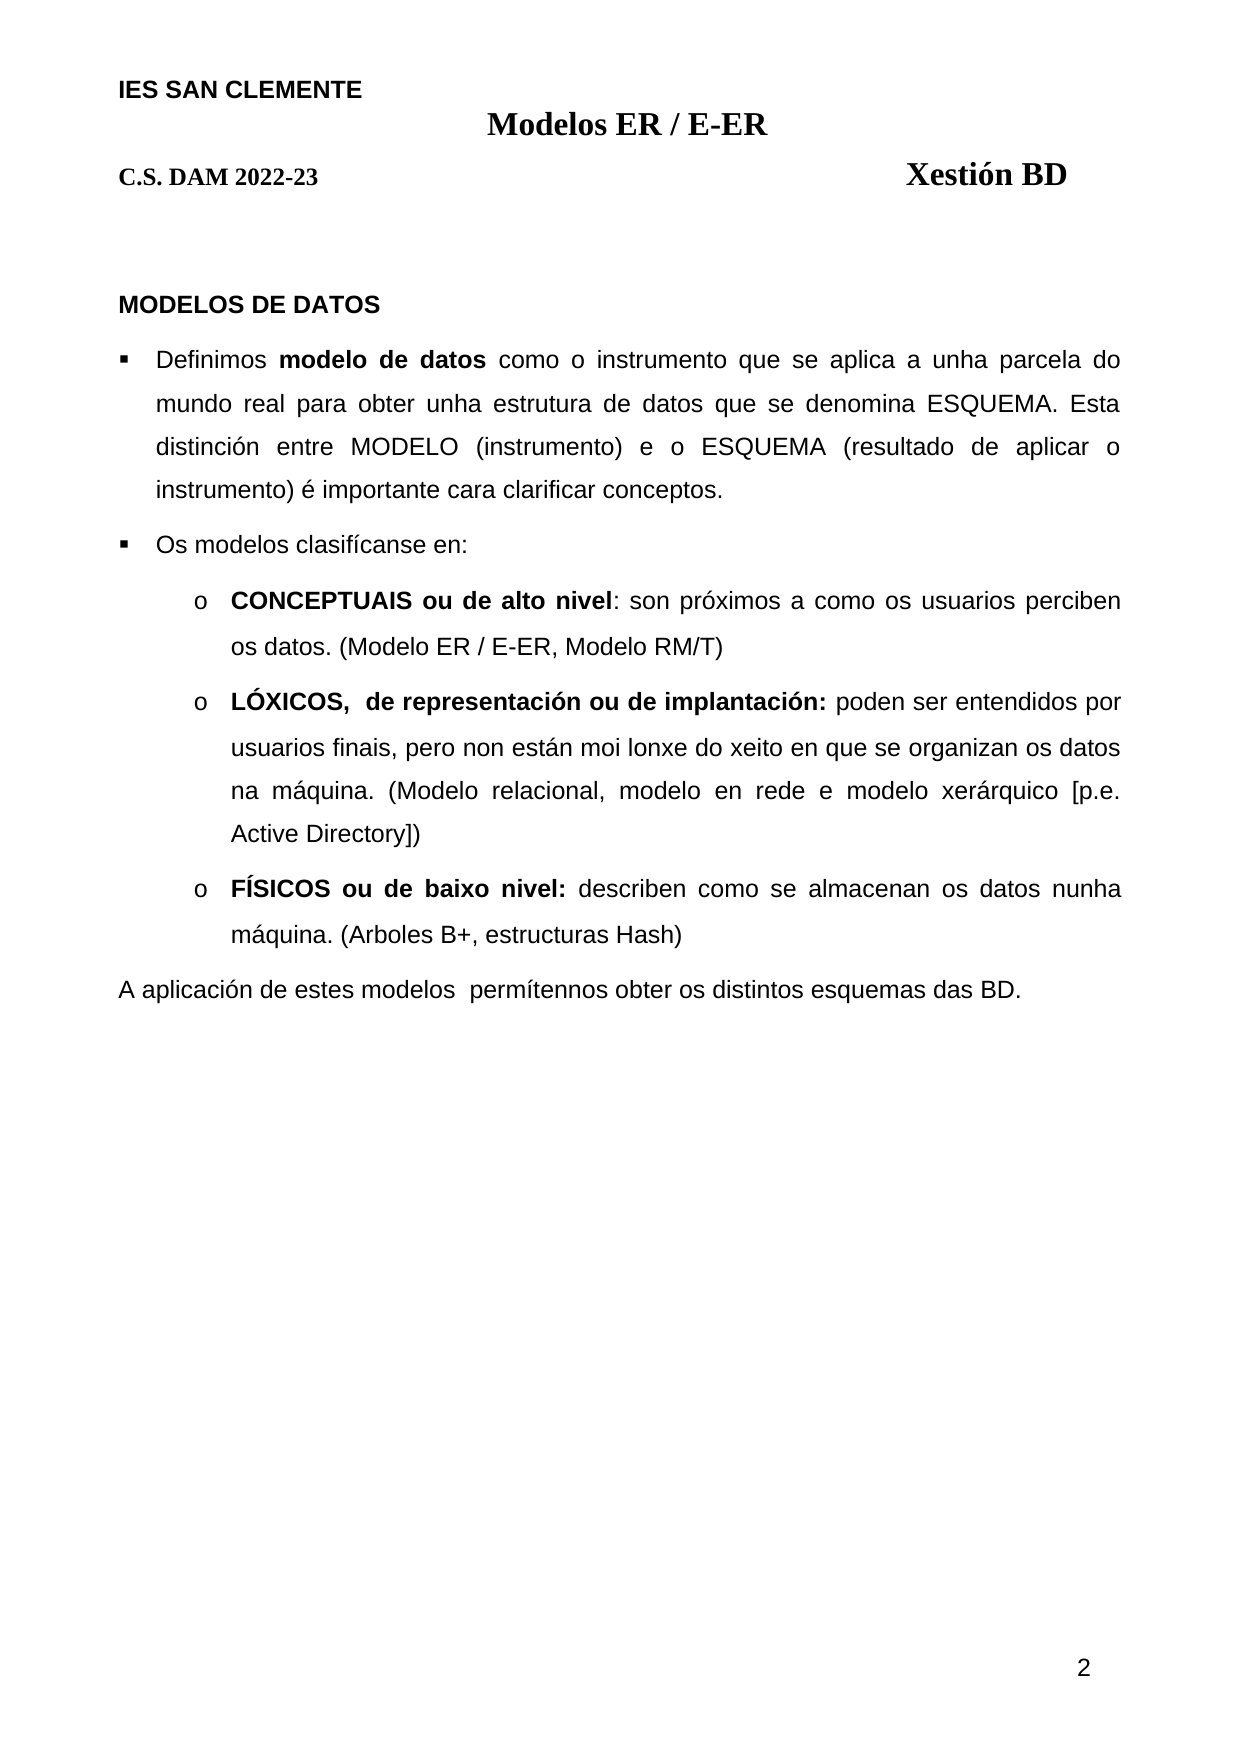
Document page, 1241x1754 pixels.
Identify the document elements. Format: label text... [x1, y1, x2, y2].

text MODELOS DE DATOS [118, 290, 1122, 318]
text A aplicación de estes modelos permítennos obter os distintos esquemas das BD. [118, 975, 1122, 1004]
list FÍSICOS ou de baixo nivel: describen como se almacenan os datos nunha máquina. (Arboles B+, estructuras Hash) [193, 874, 1122, 948]
list Os modelos clasifícanse en: [118, 531, 1122, 559]
list Definimos modelo de datos como o instrumento que se aplica a unha parcela do mundo real para obter unha estrutura de datos que se denomina ESQUEMA. Esta distinción entre MODELO (instrumento) e o ESQUEMA (resultado de aplicar o instrumento) é importante cara clarificar conceptos. [118, 345, 1122, 504]
list LÓXICOS, de representación ou de implantación: poden ser entendidos por usuarios finais, pero non están moi lonxe do xeito en que se organizan os datos na máquina. (Modelo relacional, modelo en rede e modelo xerárquico [p.e. Active Directory]) [193, 687, 1122, 847]
list CONCEPTUAIS ou de alto nivel: son próximos a como os usuarios perciben os datos. (Modelo ER / E-ER, Modelo RM/T) [193, 586, 1122, 660]
